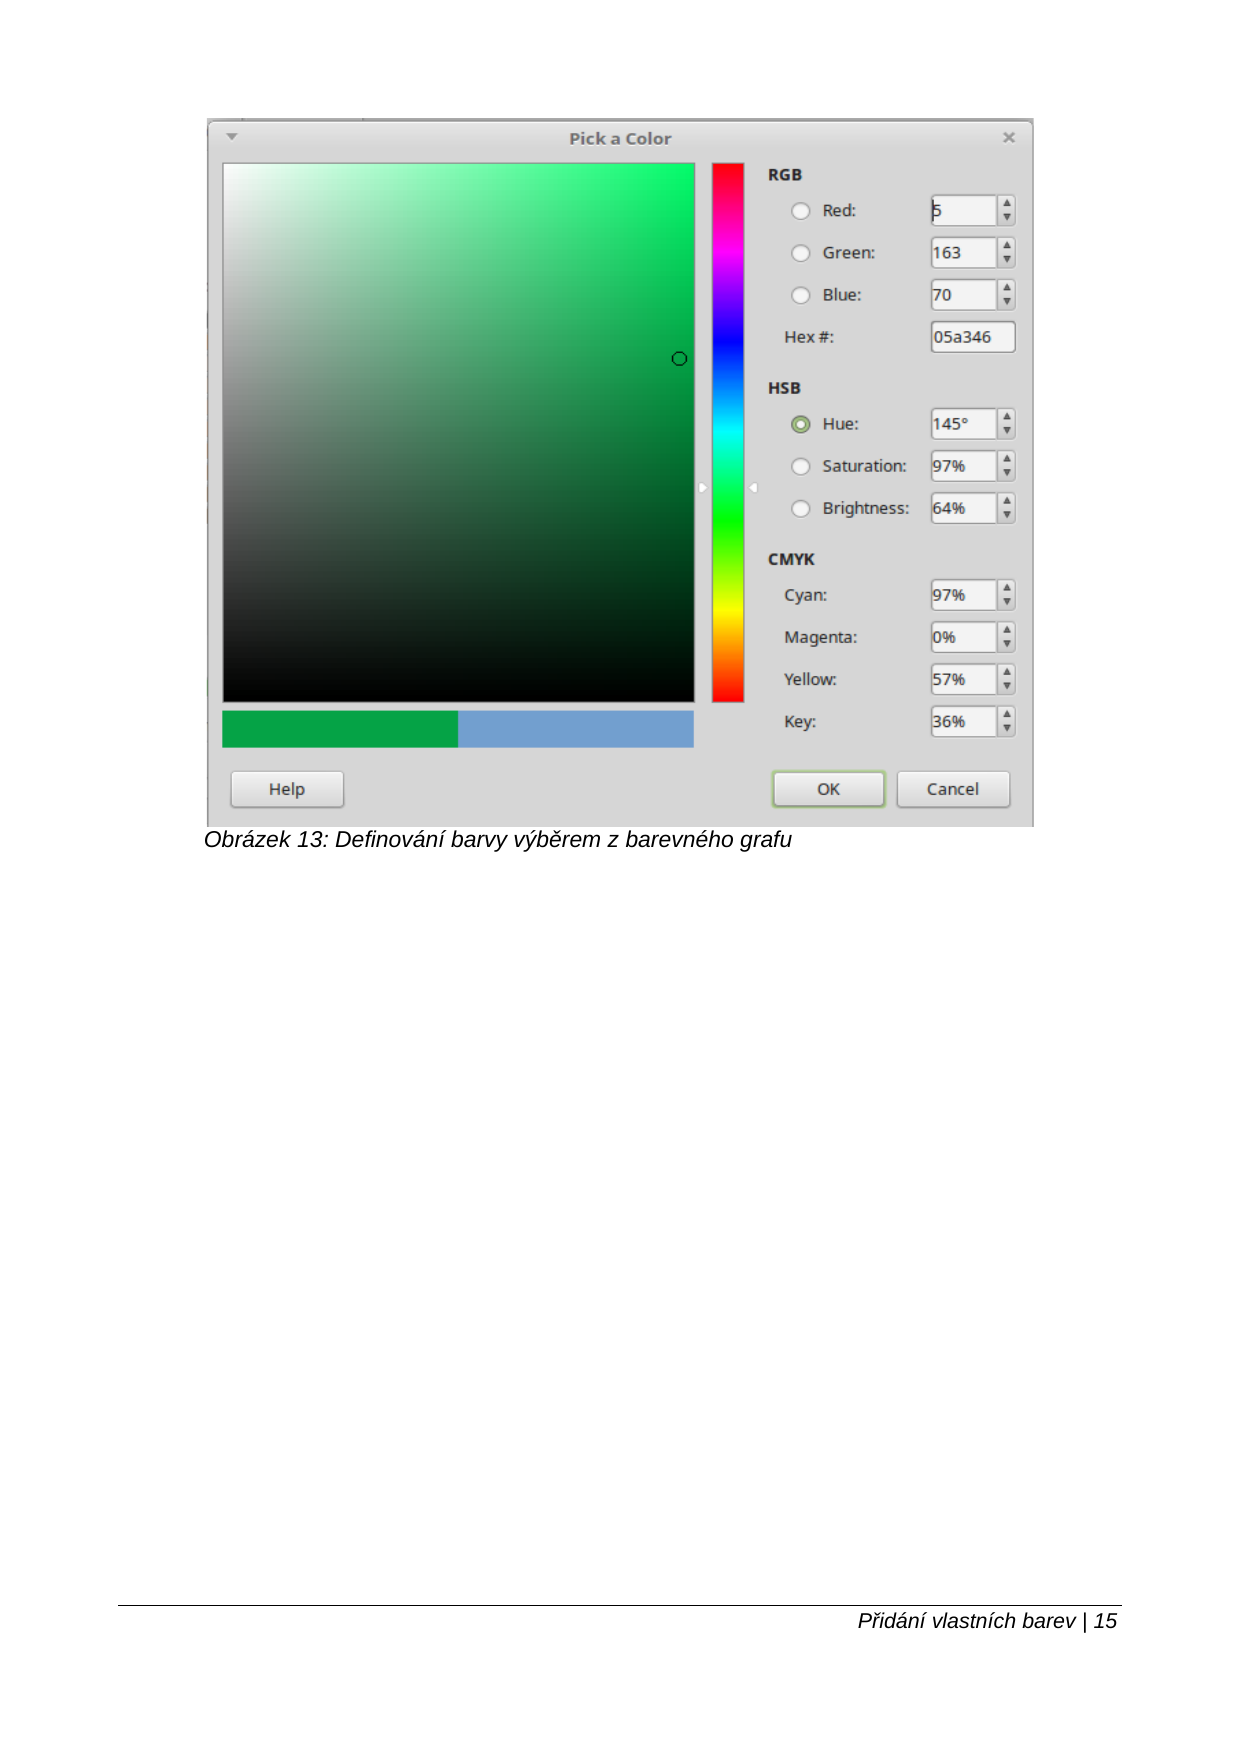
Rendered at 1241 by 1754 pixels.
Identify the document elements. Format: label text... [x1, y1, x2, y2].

picture [206, 118, 1034, 827]
text Obrázek 13: Definování barvy výběrem z barevného grafu [204, 118, 1036, 852]
